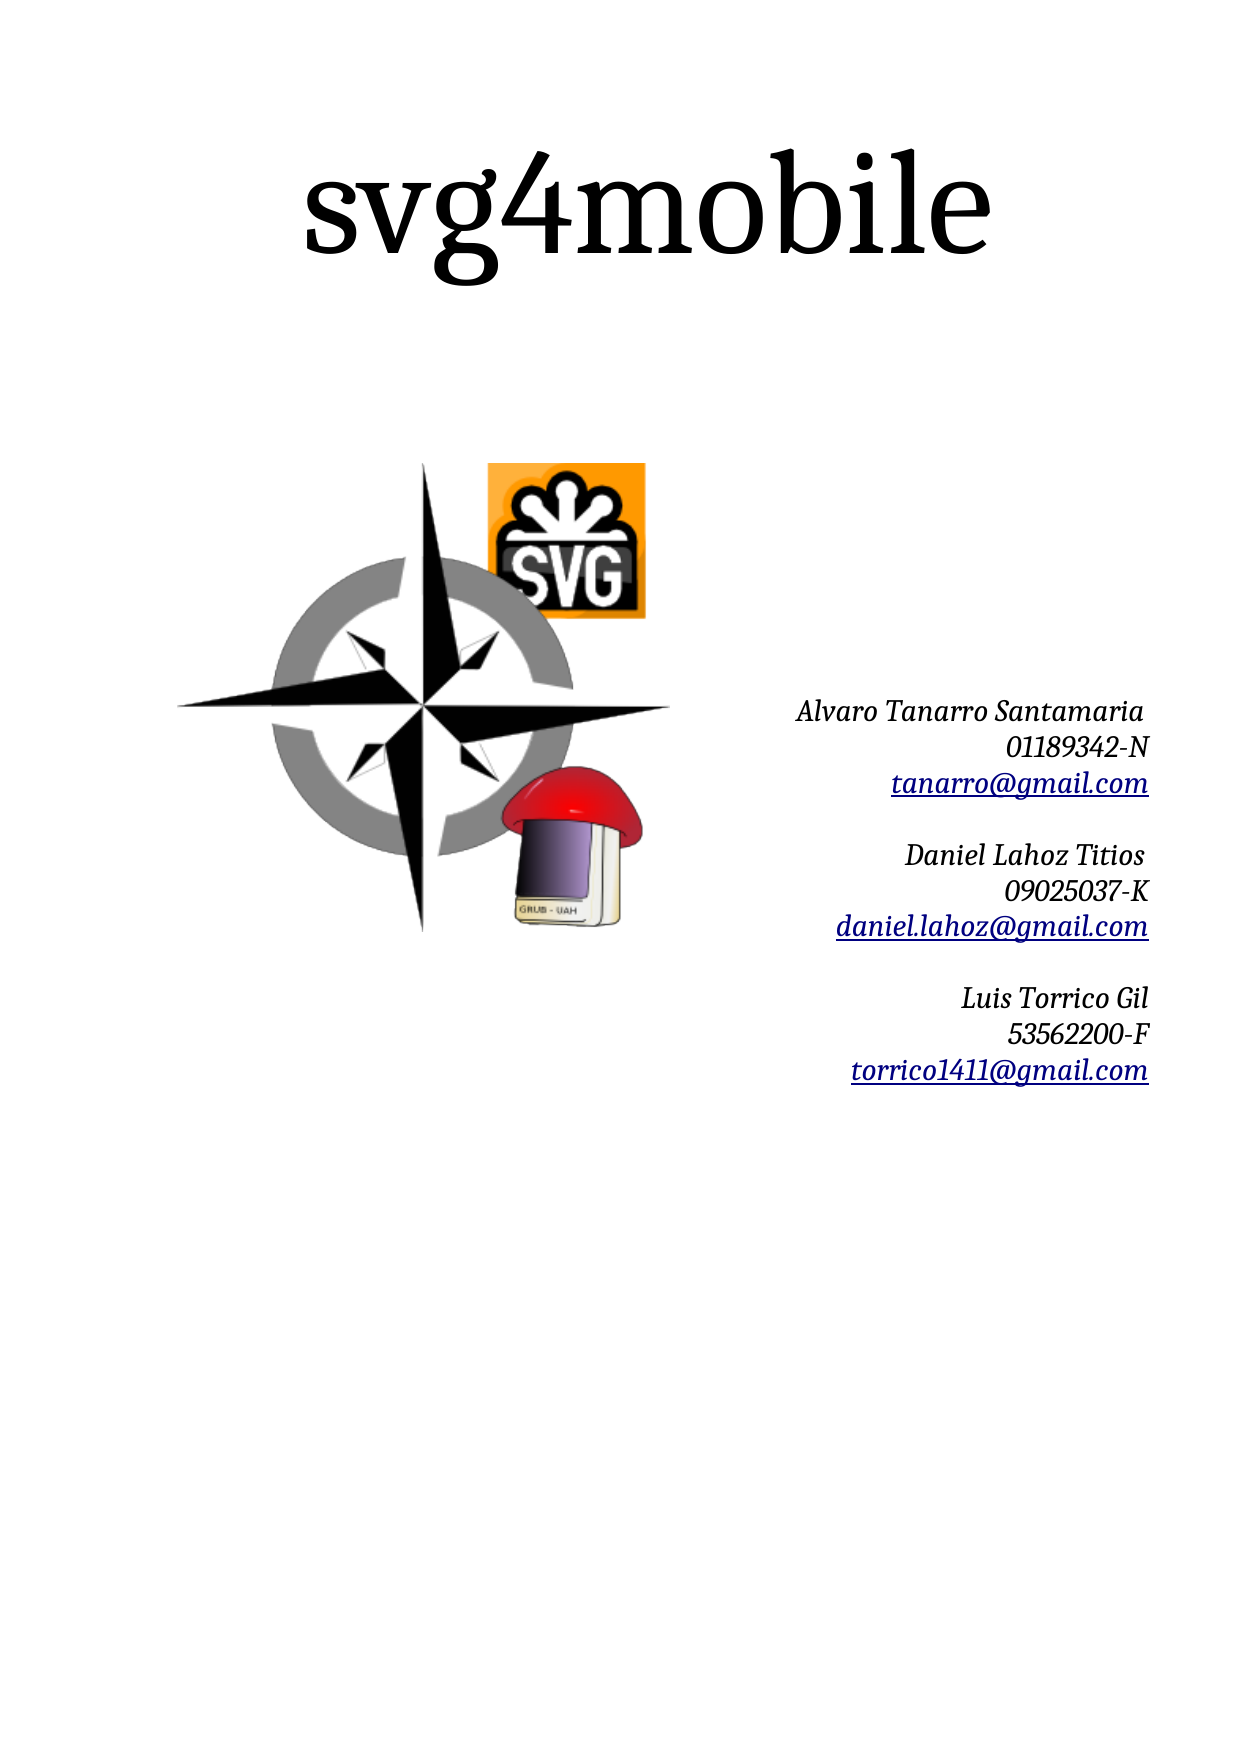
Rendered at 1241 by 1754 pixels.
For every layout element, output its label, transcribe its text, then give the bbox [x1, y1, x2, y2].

text Alvaro Tanarro Santamaria [670, 693, 796, 729]
text daniel.lahoz@gmail.com [177, 909, 836, 945]
text 01189342-N [670, 729, 1006, 765]
text 53562200-F [177, 1017, 1008, 1052]
text tanarro@gmail.com [670, 765, 891, 801]
picture [177, 463, 670, 932]
text Luis Torrico Gil [177, 981, 961, 1017]
text svg4mobile [1027, 118, 1152, 291]
text torrico1411@gmail.com [177, 1052, 1152, 1088]
text svg4mobile [177, 118, 302, 291]
text 09025037-K [670, 873, 1004, 909]
text Daniel Lahoz Titios [670, 837, 905, 873]
